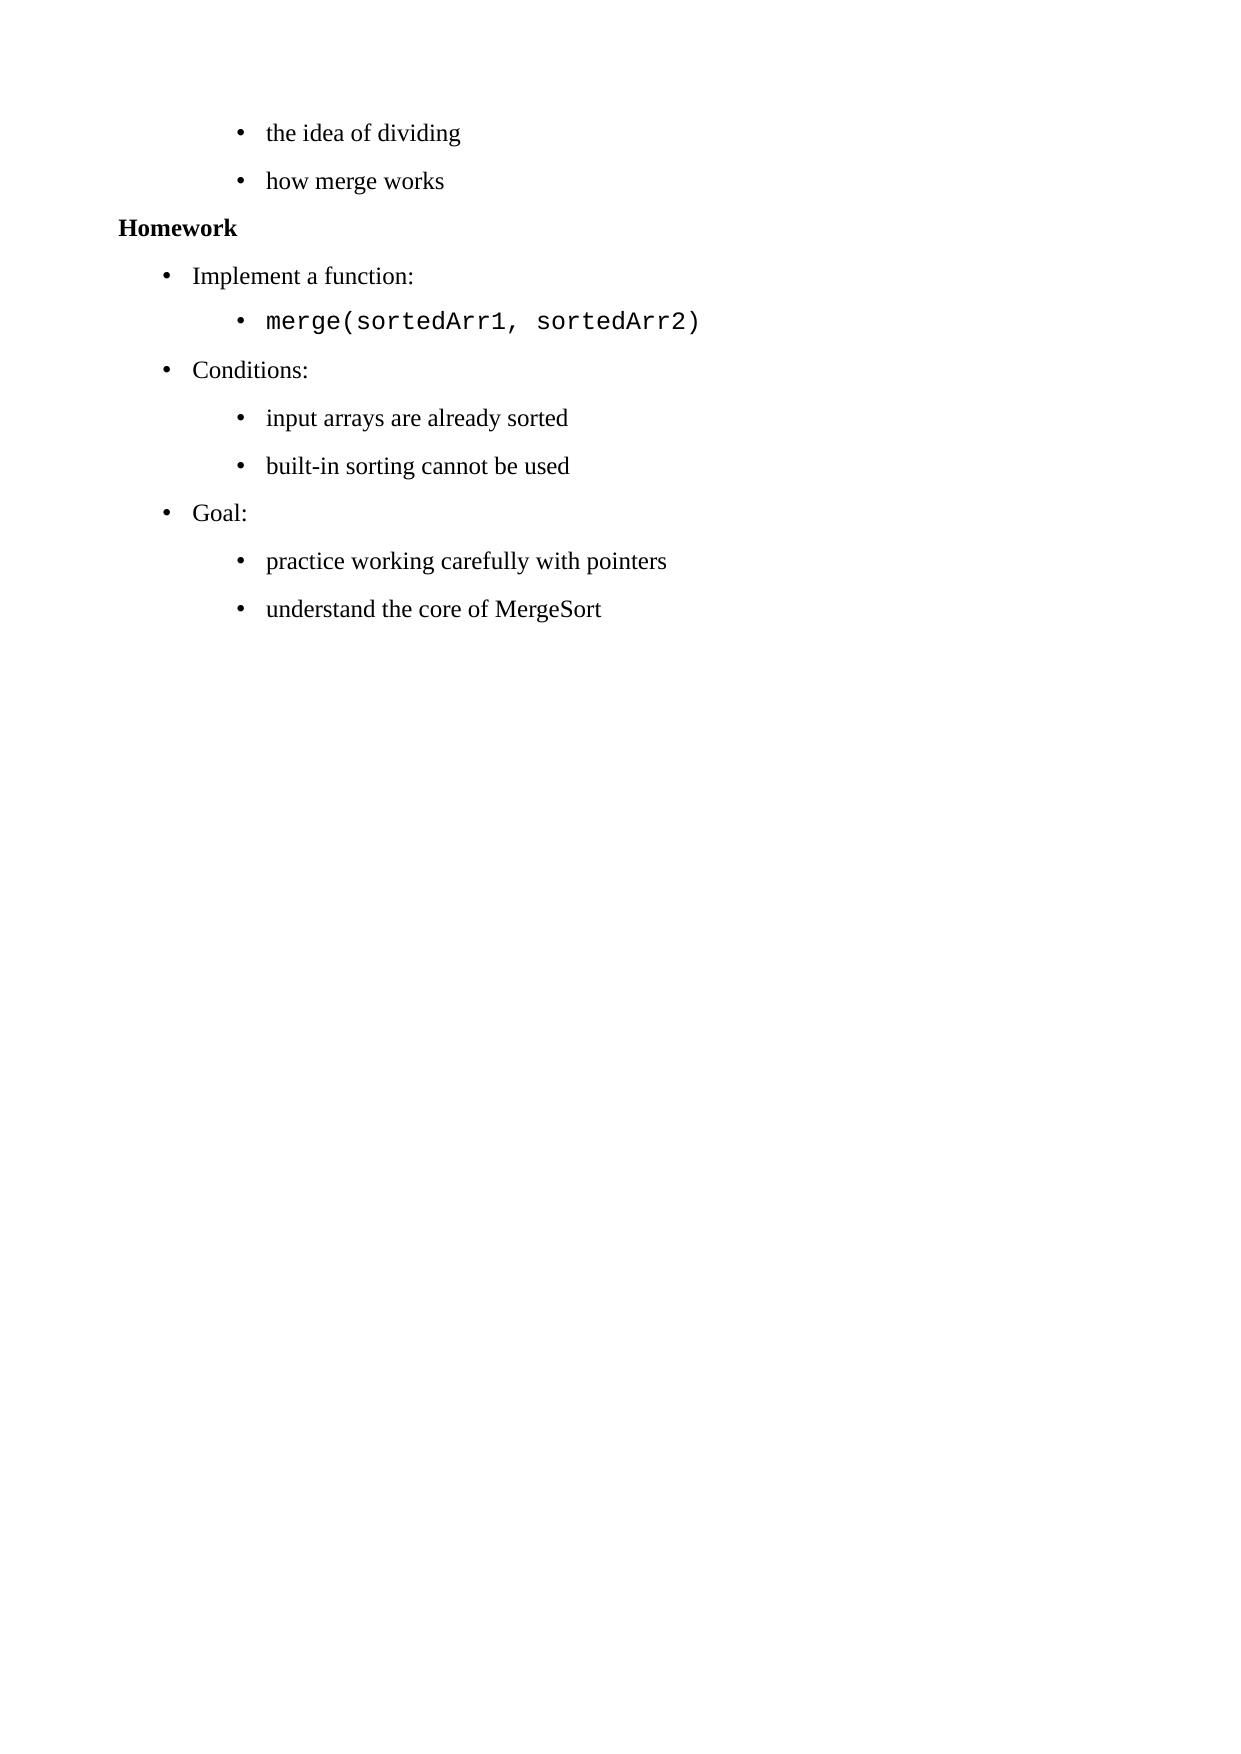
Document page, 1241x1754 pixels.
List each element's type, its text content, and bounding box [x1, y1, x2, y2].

list Goal: [162, 498, 1122, 527]
text Homework [118, 213, 1122, 242]
list input arrays are already sorted [236, 403, 1122, 432]
list understand the core of MergeSort [236, 594, 1122, 622]
list built-in sorting cannot be used [236, 451, 1122, 479]
list merge(sortedArr1, sortedArr2) [236, 308, 1122, 337]
list Conditions: [162, 356, 1122, 384]
list practice working carefully with pointers [236, 546, 1122, 575]
list Implement a function: [162, 261, 1122, 290]
list how merge works [236, 166, 1122, 194]
list the idea of dividing [236, 118, 1122, 147]
